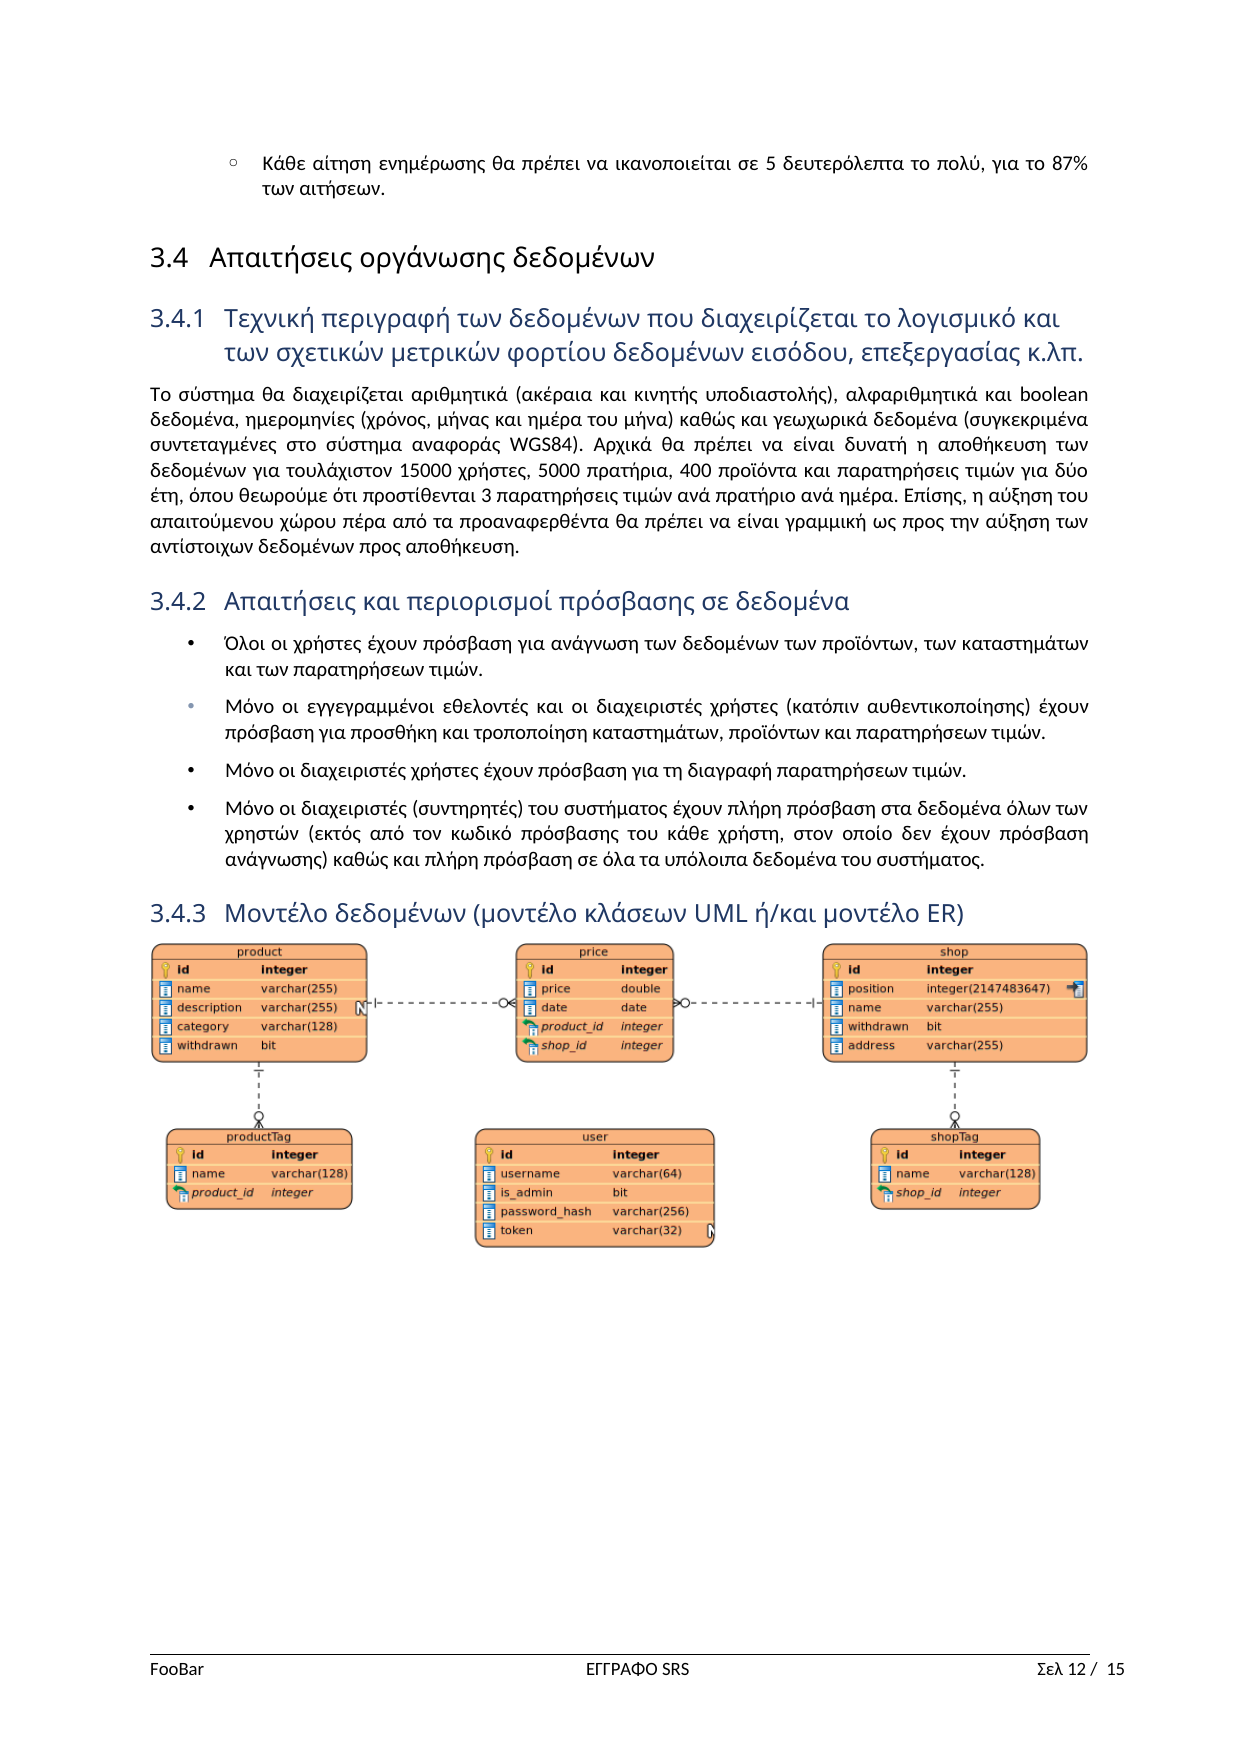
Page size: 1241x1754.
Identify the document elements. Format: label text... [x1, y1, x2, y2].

subtitle 3.4.1 Τεχνική περιγραφή των δεδομένων που διαχειρίζεται το λογισμικό και των σχετικών μετρικών φορτίου δεδομένων εισόδου, επεξεργασίας κ.λπ. [150, 300, 1090, 368]
picture [150, 942, 1091, 1251]
list Μόνο οι εγγεγραμμένοι εθελοντές και οι διαχειριστές χρήστες (κατόπιν αυθεντικοποίησης) έχουν πρόσβαση για προσθήκη και τροποποίηση καταστημάτων, προϊόντων και παρατηρήσεων τιμών. [187, 694, 1090, 744]
text Το σύστημα θα διαχειρίζεται αριθμητικά (ακέραια και κινητής υποδιαστολής), αλφαριθμητικά και boolean δεδομένα, ημερομηνίες (χρόνος, μήνας και ημέρα του μήνα) καθώς και γεωχωρικά δεδομένα (συγκεκριμένα συντεταγμένες στο σύστημα αναφοράς WGS84). Αρχικά θα πρέπει να είναι δυνατή η αποθήκευση των δεδομένων για τουλάχιστον 15000 χρήστες, 5000 πρατήρια, 400 προϊόντα και παρατηρήσεις τιμών για δύο έτη, όπου θεωρούμε ότι προστίθενται 3 παρατηρήσεις τιμών ανά πρατήριο ανά ημέρα. Επίσης, η αύξηση του απαιτούμενου χώρου πέρα από τα προαναφερθέντα θα πρέπει να είναι γραμμική ως προς την αύξηση των αντίστοιχων δεδομένων προς αποθήκευση. [150, 381, 1090, 559]
list Μόνο οι διαχειριστές χρήστες έχουν πρόσβαση για τη διαγραφή παρατηρήσεων τιμών. [187, 757, 1090, 782]
subtitle 3.4.3 Μοντέλο δεδομένων (μοντέλο κλάσεων UML ή/και μοντέλο ER) [150, 896, 1090, 930]
list Μόνο οι διαχειριστές (συντηρητές) του συστήματος έχουν πλήρη πρόσβαση στα δεδομένα όλων των χρηστών (εκτός από τον κωδικό πρόσβασης του κάθε χρήστη, στον οποίο δεν έχουν πρόσβαση ανάγνωσης) καθώς και πλήρη πρόσβαση σε όλα τα υπόλοιπα δεδομένα του συστήματος. [187, 795, 1090, 871]
list Όλοι οι χρήστες έχουν πρόσβαση για ανάγνωση των δεδομένων των προϊόντων, των καταστημάτων και των παρατηρήσεων τιμών. [187, 630, 1090, 681]
list Κάθε αίτηση ενημέρωσης θα πρέπει να ικανοποιείται σε 5 δευτερόλεπτα το πολύ, για το 87% των αιτήσεων. [225, 150, 1090, 201]
subtitle 3.4 Απαιτήσεις οργάνωσης δεδομένων [150, 238, 1090, 275]
subtitle 3.4.2 Απαιτήσεις και περιορισμοί πρόσβασης σε δεδομένα [150, 584, 1090, 618]
